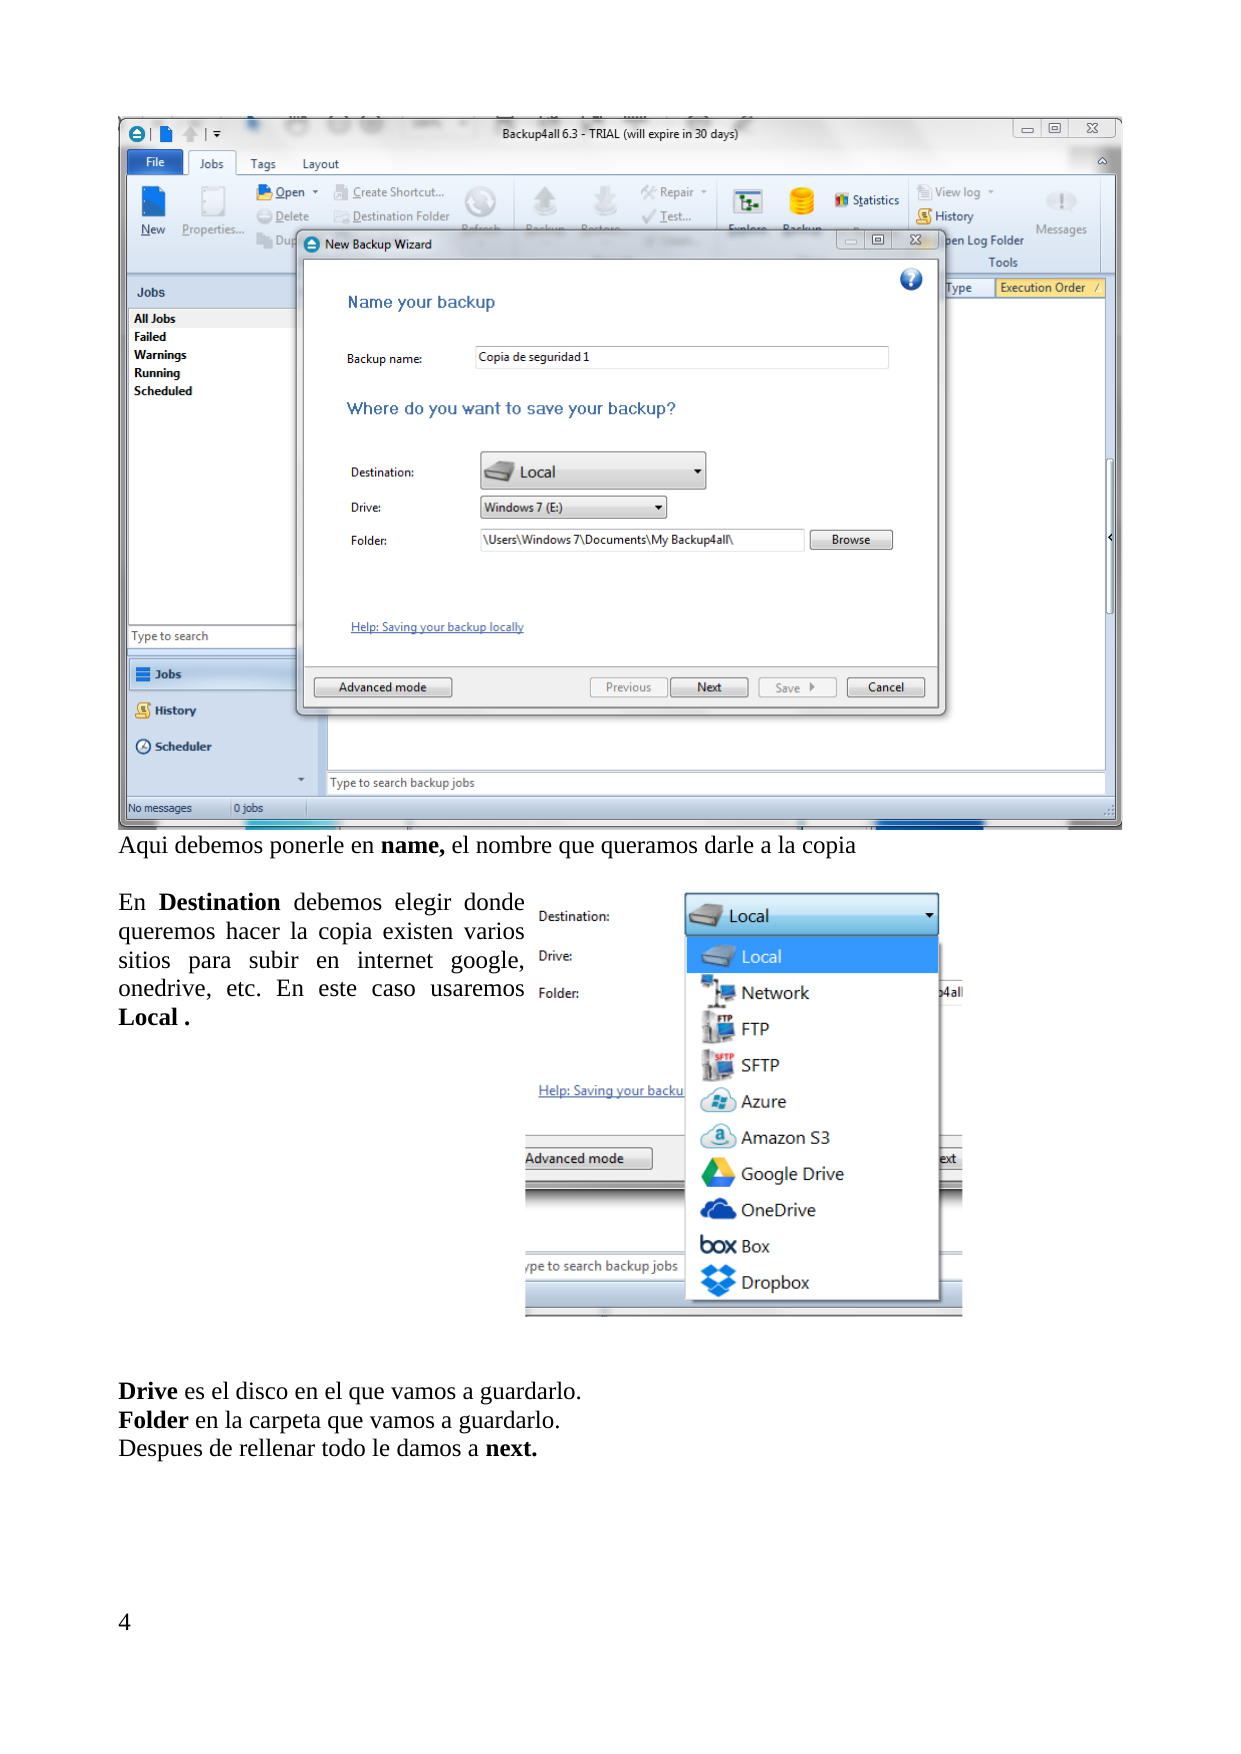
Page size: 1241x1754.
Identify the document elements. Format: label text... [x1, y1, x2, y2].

picture [525, 886, 963, 1317]
picture [118, 116, 1123, 830]
text [963, 887, 1122, 1031]
text Aqui debemos ponerle en name, el nombre que queramos darle a la copia [118, 830, 1122, 858]
text Drive es el disco en el que vamos a guardarlo. [118, 1376, 1122, 1405]
text Despues de rellenar todo le damos a next. [118, 1433, 1122, 1462]
text En Destination debemos elegir donde queremos hacer la copia existen varios sitios para subir en internet google, onedrive, etc. En este caso usaremos Local . [118, 887, 525, 1031]
text Folder en la carpeta que vamos a guardarlo. [118, 1405, 1122, 1433]
